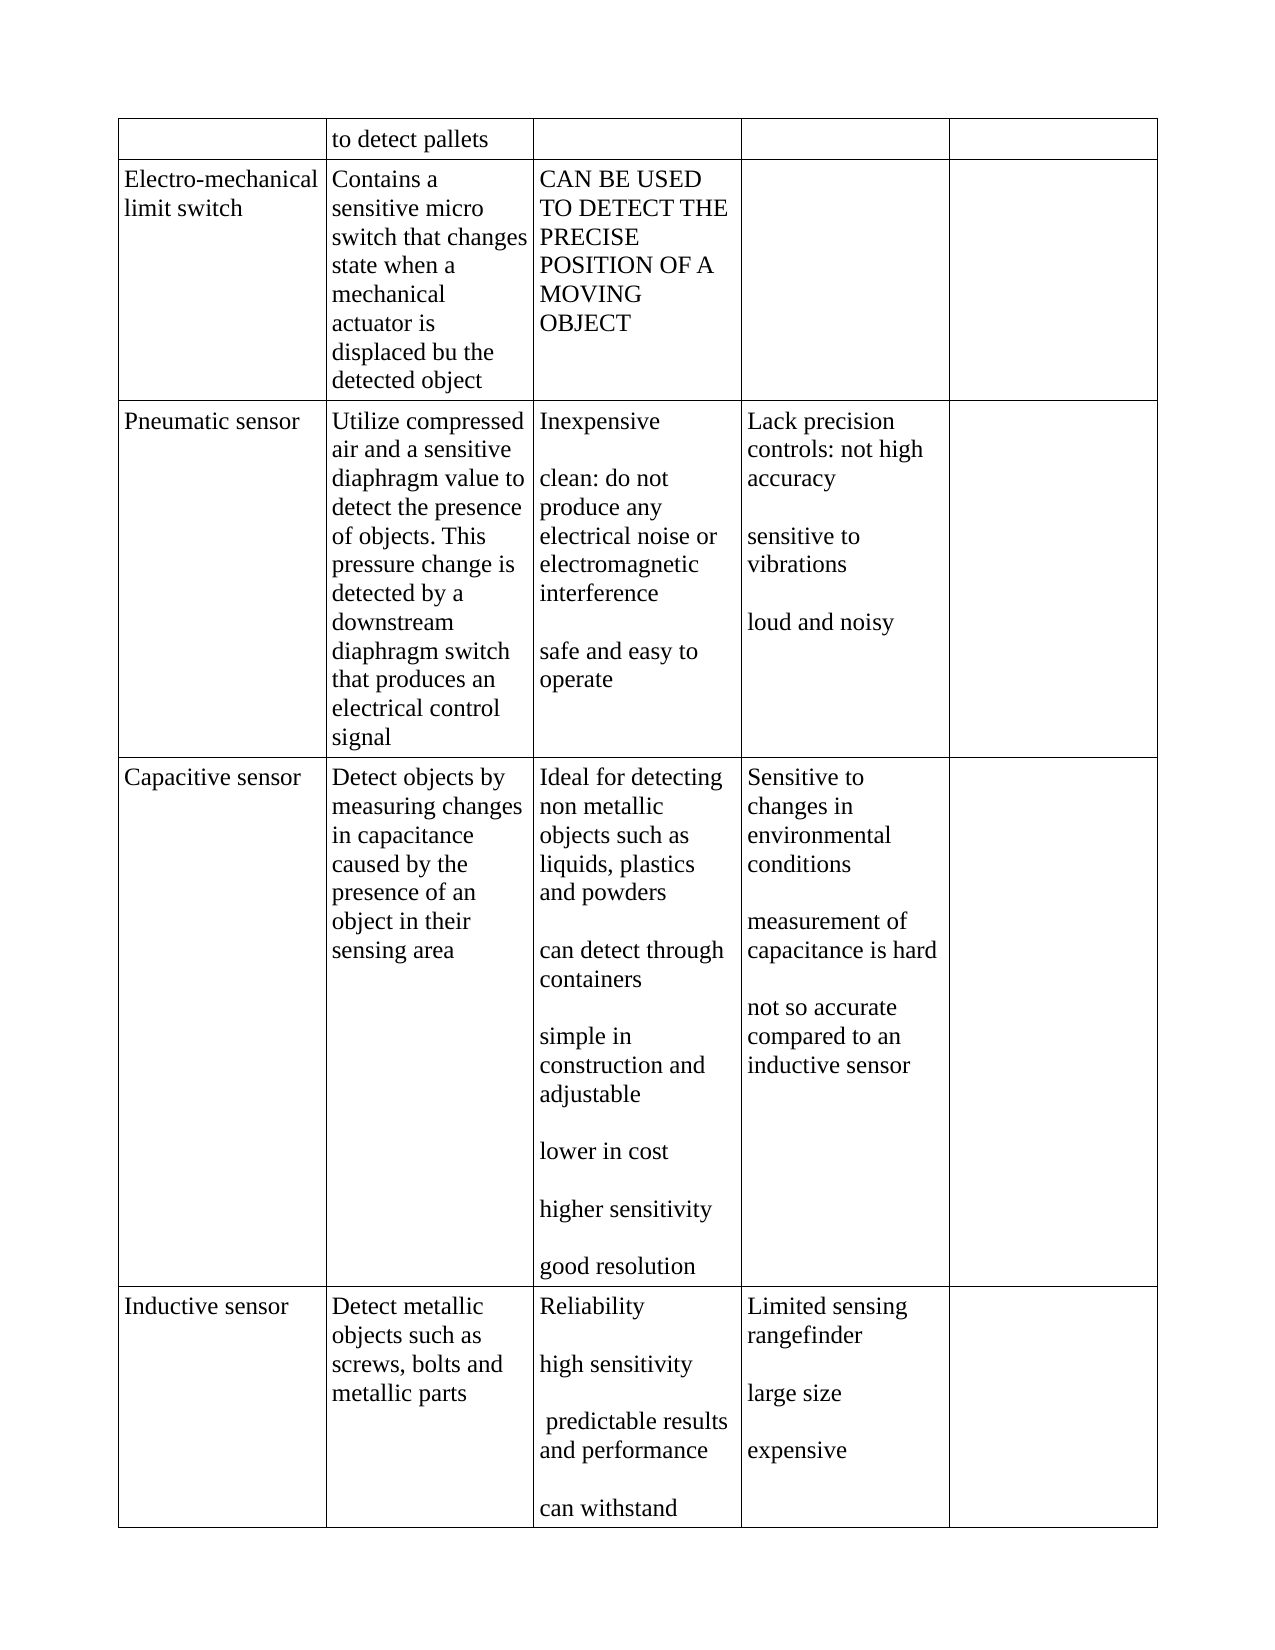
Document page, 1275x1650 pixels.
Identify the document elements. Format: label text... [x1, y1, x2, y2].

table_cell [950, 119, 1157, 158]
table_cell Ideal for detecting non metallic objects such as liquids, plastics and powders can detect through containers simple in construction and adjustable lower in cost higher sensitivity good resolution [534, 758, 741, 1286]
table_cell [950, 401, 1157, 757]
table_cell Pneumatic sensor [119, 401, 326, 757]
table_cell [950, 758, 1157, 1286]
table_cell Sensitive to changes in environmental conditions measurement of capacitance is hard not so accurate compared to an inductive sensor [742, 758, 949, 1286]
table_cell [950, 160, 1157, 400]
table_cell [534, 119, 741, 158]
table_cell Utilize compressed air and a sensitive diaphragm value to detect the presence of objects. This pressure change is detected by a downstream diaphragm switch that produces an electrical control signal [327, 401, 533, 757]
table_cell Capacitive sensor [119, 758, 326, 1286]
table_cell [742, 119, 949, 158]
table_cell Reliability high sensitivity predictable results and performance can withstand [534, 1287, 741, 1527]
table_cell Electro-mechanical limit switch [119, 160, 326, 400]
table_cell Limited sensing rangefinder large size expensive [742, 1287, 949, 1527]
table_cell [119, 119, 326, 158]
table_cell Detect metallic objects such as screws, bolts and metallic parts [327, 1287, 533, 1527]
table_cell Contains a sensitive micro switch that changes state when a mechanical actuator is displaced bu the detected object [327, 160, 533, 400]
table_cell Detect objects by measuring changes in capacitance caused by the presence of an object in their sensing area [327, 758, 533, 1286]
table_cell Inductive sensor [119, 1287, 326, 1527]
table_cell CAN BE USED TO DETECT THE PRECISE POSITION OF A MOVING OBJECT [534, 160, 741, 400]
table_cell Inexpensive clean: do not produce any electrical noise or electromagnetic interference safe and easy to operate [534, 401, 741, 757]
table_cell [742, 160, 949, 400]
table_cell Lack precision controls: not high accuracy sensitive to vibrations loud and noisy [742, 401, 949, 757]
table_cell to detect pallets [327, 119, 533, 158]
table_cell [950, 1287, 1157, 1527]
